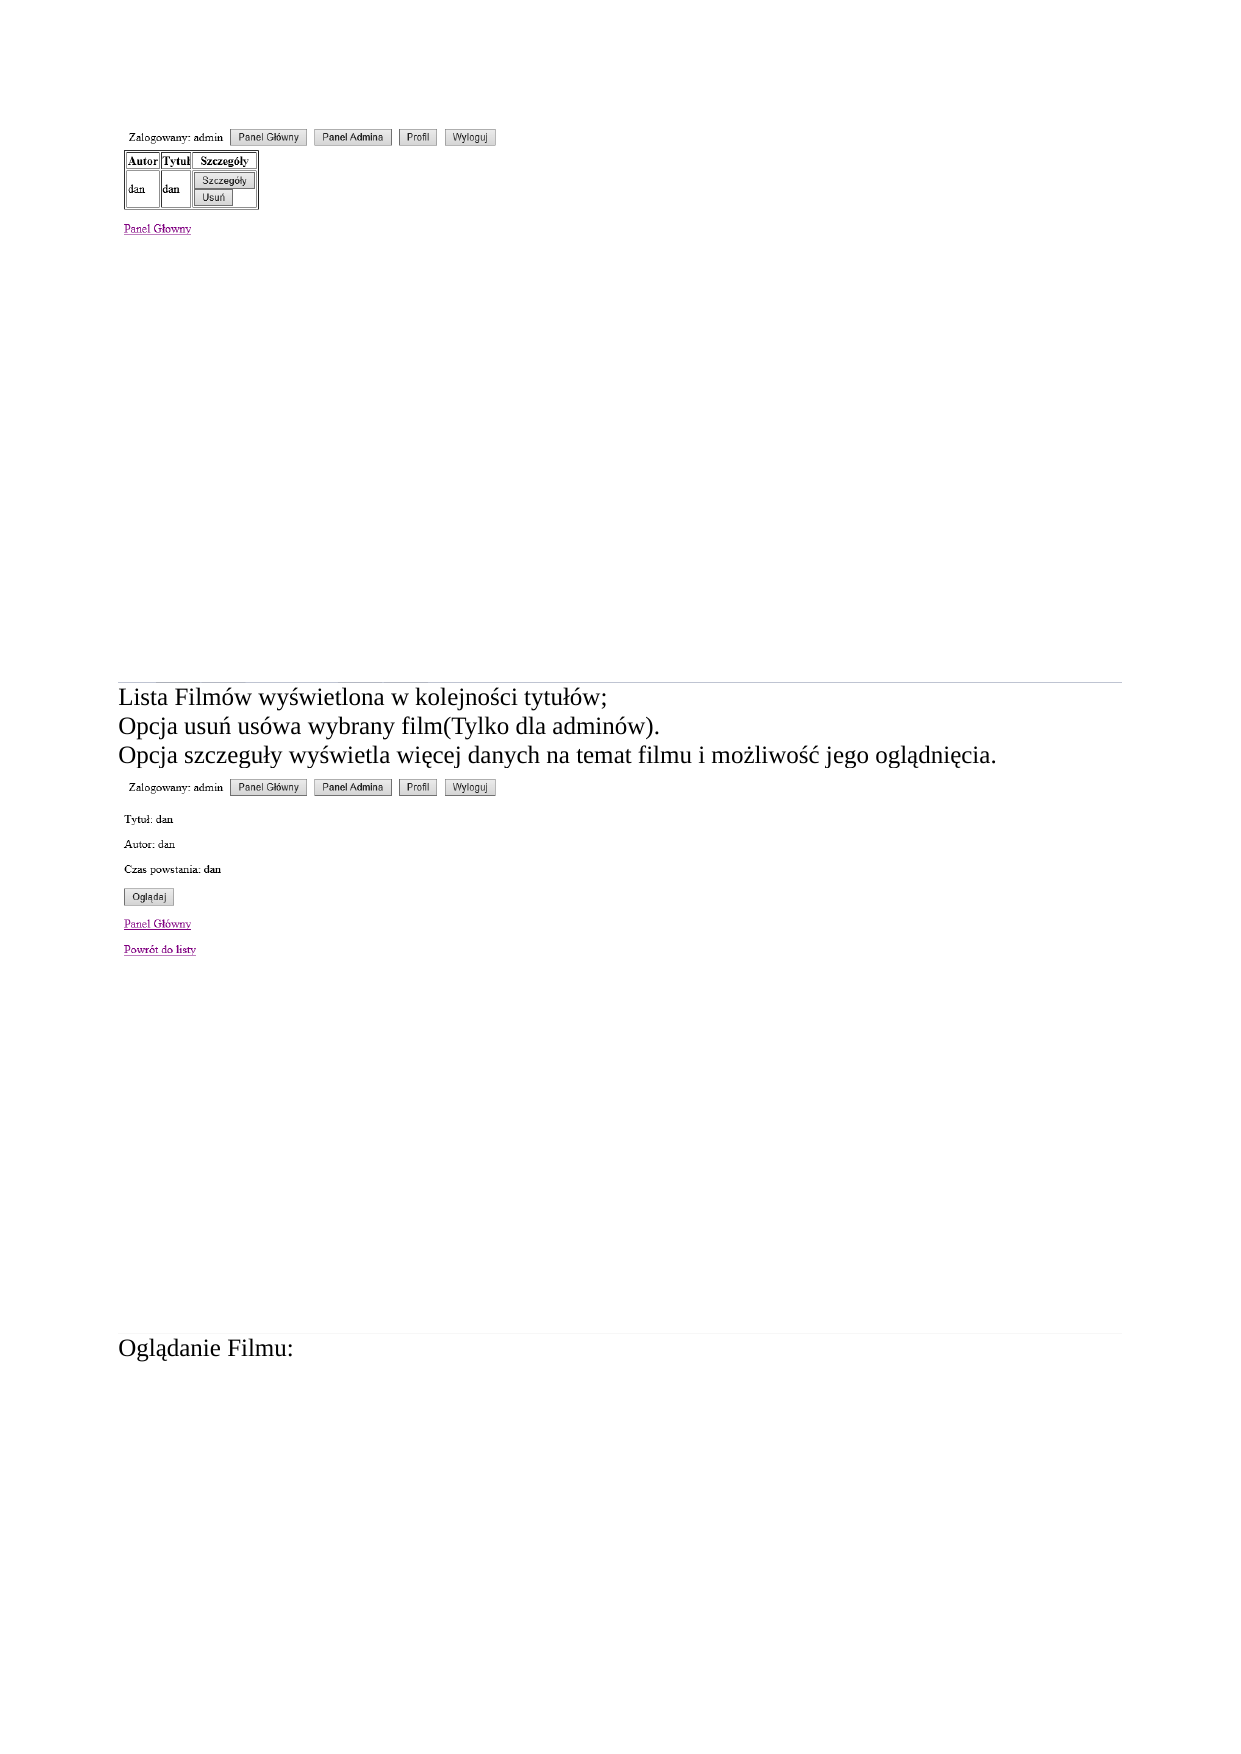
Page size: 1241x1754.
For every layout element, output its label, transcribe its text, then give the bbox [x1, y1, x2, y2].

text Opcja szczeguły wyświetla więcej danych na temat filmu i możliwość jego oglądnięcia. [118, 740, 1122, 768]
text Oglądanie Filmu: [118, 1334, 1122, 1362]
picture [118, 118, 1122, 683]
text Lista Filmów wyświetlona w kolejności tytułów; [118, 683, 1122, 711]
picture [118, 768, 1122, 1334]
text Opcja usuń usówa wybrany film(Tylko dla adminów). [118, 711, 1122, 740]
